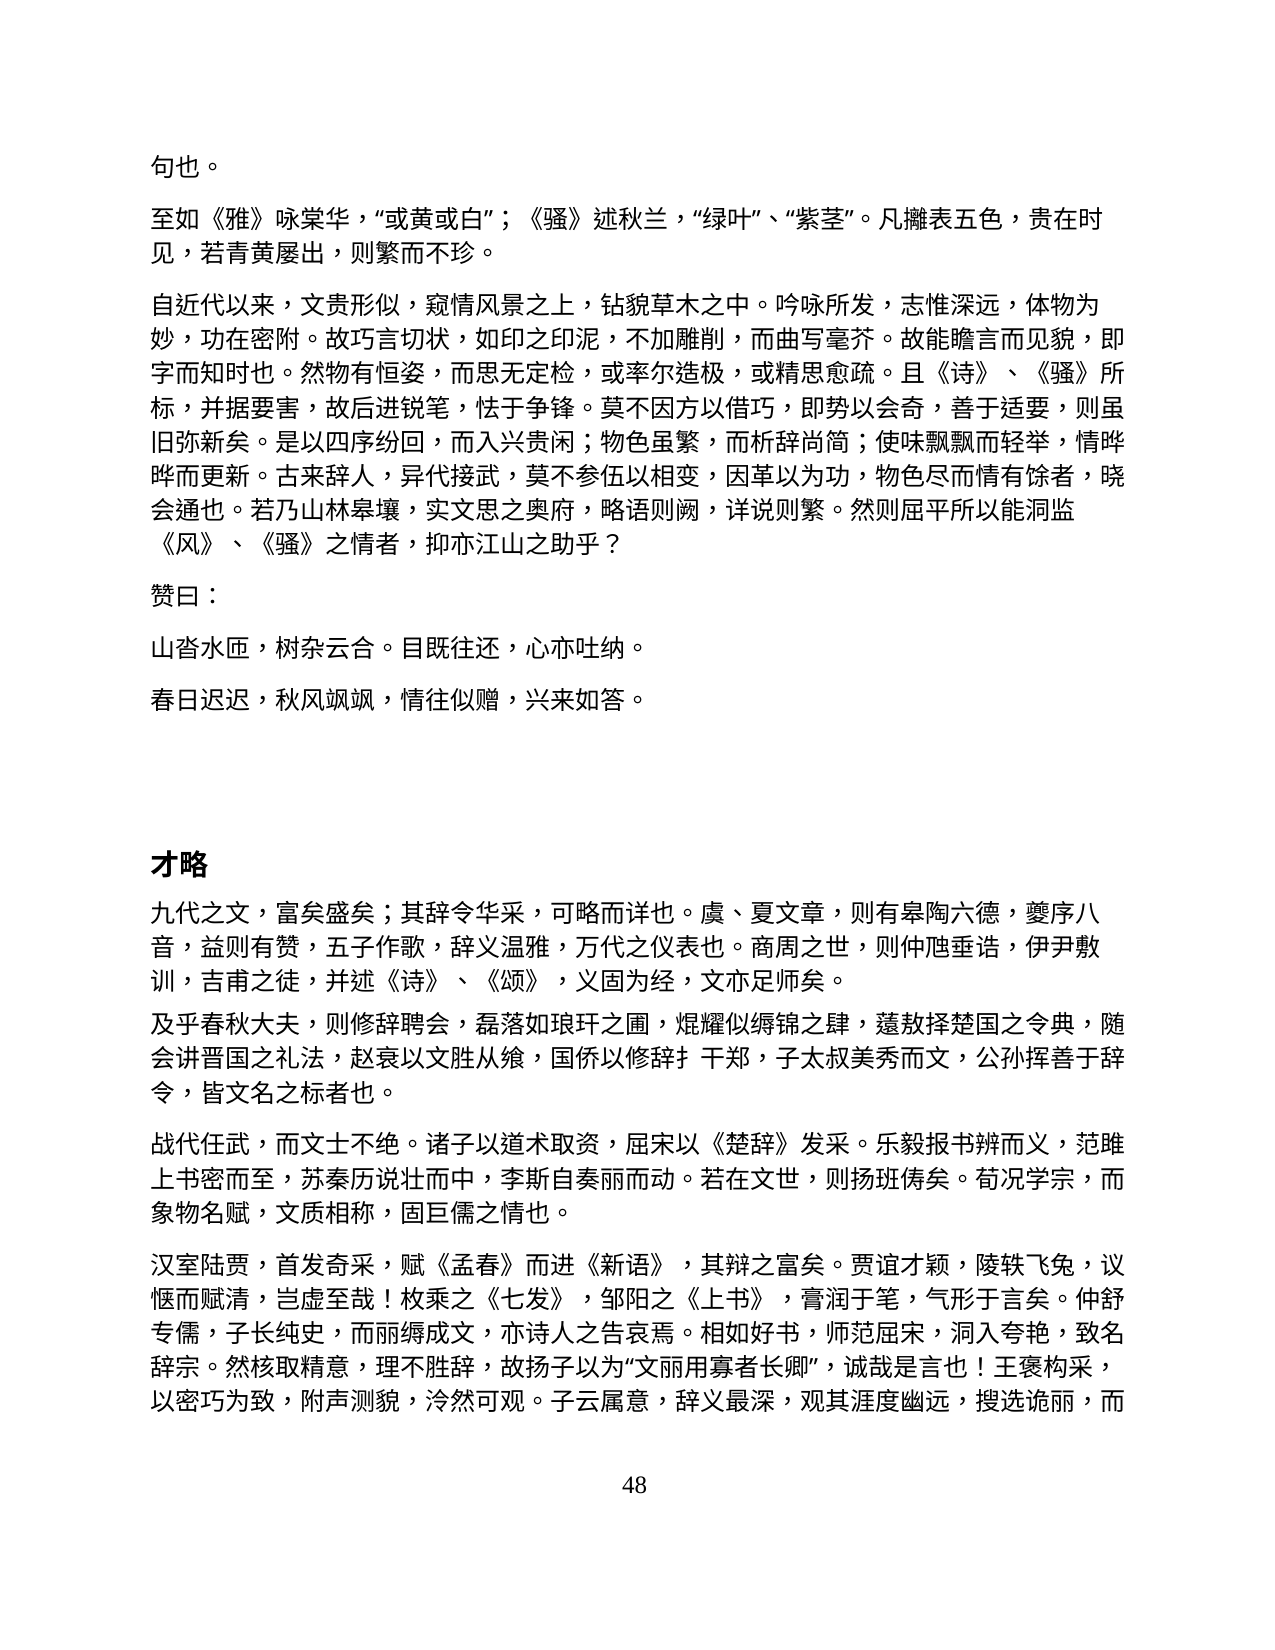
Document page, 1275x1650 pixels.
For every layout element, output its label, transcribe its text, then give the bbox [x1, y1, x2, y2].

text 句也。 [150, 150, 1125, 184]
text 自近代以来，文贵形似，窥情风景之上，钻貌草木之中。吟咏所发，志惟深远，体物为妙，功在密附。故巧言切状，如印之印泥，不加雕削，而曲写毫芥。故能瞻言而见貌，即字而知时也。然物有恒姿，而思无定检，或率尔造极，或精思愈疏。且《诗》、《骚》所标，并据要害，故后进锐笔，怯于争锋。莫不因方以借巧，即势以会奇，善于适要，则虽旧弥新矣。是以四序纷回，而入兴贵闲；物色虽繁，而析辞尚简；使味飘飘而轻举，情晔晔而更新。古来辞人，异代接武，莫不参伍以相变，因革以为功，物色尽而情有馀者，晓会通也。若乃山林皋壤，实文思之奥府，略语则阙，详说则繁。然则屈平所以能洞监《风》、《骚》之情者，抑亦江山之助乎？ [150, 288, 1125, 561]
text 春日迟迟，秋风飒飒，情往似赠，兴来如答。 [150, 682, 1125, 716]
subtitle 才略 [150, 844, 1125, 883]
text 战代任武，而文士不绝。诸子以道术取资，屈宋以《楚辞》发采。乐毅报书辨而义，范雎上书密而至，苏秦历说壮而中，李斯自奏丽而动。若在文世，则扬班俦矣。荀况学宗，而象物名赋，文质相称，固巨儒之情也。 [150, 1127, 1125, 1229]
text 及乎春秋大夫，则修辞聘会，磊落如琅玕之圃，焜耀似缛锦之肆，薳敖择楚国之令典，随会讲晋国之礼法，赵衰以文胜从飨，国侨以修辞扌干郑，子太叔美秀而文，公孙挥善于辞令，皆文名之标者也。 [150, 1007, 1125, 1109]
text 赞曰∶ [150, 578, 1125, 612]
text 汉室陆贾，首发奇采，赋《孟春》而进《新语》，其辩之富矣。贾谊才颖，陵轶飞兔，议惬而赋清，岂虚至哉！枚乘之《七发》，邹阳之《上书》，膏润于笔，气形于言矣。仲舒专儒，子长纯史，而丽缛成文，亦诗人之告哀焉。相如好书，师范屈宋，洞入夸艳，致名辞宗。然核取精意，理不胜辞，故扬子以为“文丽用寡者长卿”，诚哉是言也！王褒构采，以密巧为致，附声测貌，泠然可观。子云属意，辞义最深，观其涯度幽远，搜选诡丽，而 [150, 1247, 1125, 1418]
text 九代之文，富矣盛矣；其辞令华采，可略而详也。虞、夏文章，则有皋陶六德，夔序八音，益则有赞，五子作歌，辞义温雅，万代之仪表也。商周之世，则仲虺垂诰，伊尹敷训，吉甫之徒，并述《诗》、《颂》，义固为经，文亦足师矣。 [150, 896, 1125, 998]
text 山沓水匝，树杂云合。目既往还，心亦吐纳。 [150, 630, 1125, 664]
text 至如《雅》咏棠华，“或黄或白”；《骚》述秋兰，“绿叶”、“紫茎”。凡攡表五色，贵在时见，若青黄屡出，则繁而不珍。 [150, 202, 1125, 270]
